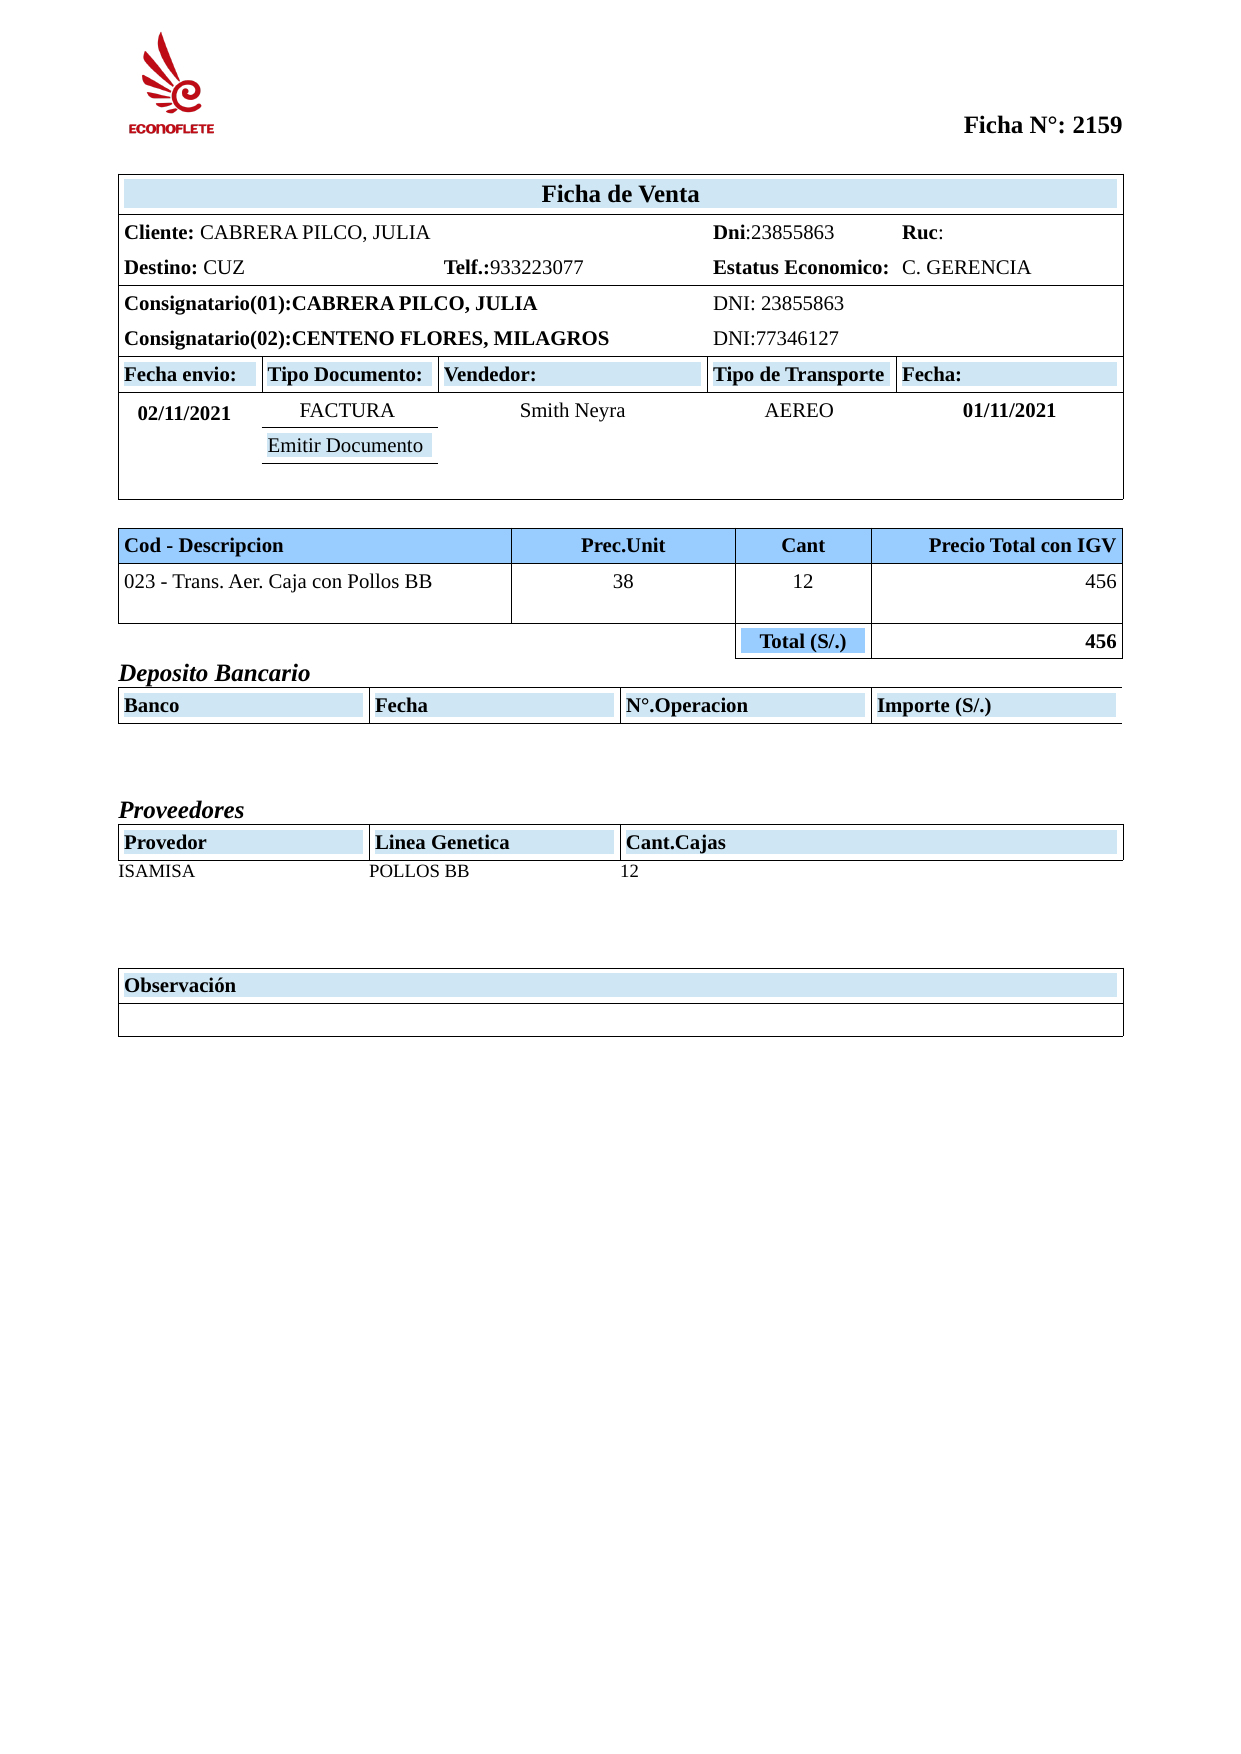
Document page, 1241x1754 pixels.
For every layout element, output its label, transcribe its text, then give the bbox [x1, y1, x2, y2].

table_header Prec.Unit [512, 529, 735, 563]
table_header Fecha [370, 688, 620, 723]
table_cell [118, 903, 369, 924]
table_cell 01/11/2021 [896, 393, 1123, 498]
table_cell [620, 881, 1123, 903]
table_header Cant [736, 529, 871, 563]
table_cell [620, 747, 871, 771]
table_cell Ruc: [896, 215, 1123, 249]
table_header Linea Genetica [370, 825, 620, 859]
table_header Cod - Descripcion [119, 529, 511, 563]
table_cell [369, 881, 620, 903]
table_cell Destino: CUZ [119, 249, 438, 285]
table_cell Emitir Documento [262, 428, 438, 463]
table_cell [369, 724, 620, 747]
table_cell 456 [872, 564, 1122, 623]
table_cell ISAMISA [118, 861, 369, 881]
text Deposito Bancario [118, 658, 1122, 687]
table_cell AEREO [707, 393, 896, 498]
table_cell Smith Neyra [438, 393, 707, 498]
table_cell [118, 924, 369, 946]
table_header Cant.Cajas [621, 825, 1123, 859]
table_cell Consignatario(02):CENTENO FLORES, MILAGROS [119, 321, 707, 356]
table_cell [369, 924, 620, 946]
table_header Precio Total con IGV [872, 529, 1122, 563]
table_cell Fecha envio: [119, 357, 262, 392]
table_header Importe (S/.) [872, 688, 1122, 723]
table_cell C. GERENCIA [896, 249, 1123, 285]
table_cell [118, 747, 369, 771]
table_cell 12 [620, 861, 1123, 881]
table_header Ficha de Venta [119, 175, 1123, 214]
table_cell [871, 771, 1122, 795]
table_cell [620, 946, 1123, 967]
table_cell Total (S/.) [736, 624, 871, 658]
table_cell [369, 903, 620, 924]
table_cell DNI:77346127 [707, 321, 1123, 356]
table_cell [369, 747, 620, 771]
table_header N°.Operacion [621, 688, 871, 723]
table_cell FACTURA [262, 393, 438, 427]
table_cell [620, 924, 1123, 946]
text Proveedores [118, 795, 1122, 824]
table_cell [119, 1004, 1123, 1036]
table_cell [620, 903, 1123, 924]
table_cell Tipo Documento: [263, 357, 438, 392]
table_cell 12 [736, 564, 871, 623]
table_cell [871, 724, 1122, 747]
picture [118, 31, 225, 134]
table_cell [620, 771, 871, 795]
table_cell [262, 464, 438, 498]
table_cell [118, 946, 369, 967]
table_cell Telf.:933223077 [438, 249, 707, 285]
table_cell [369, 771, 620, 795]
table_cell [369, 946, 620, 967]
table_cell 02/11/2021 [119, 393, 262, 498]
table_cell Vendedor: [439, 357, 707, 392]
table_cell [118, 624, 511, 658]
table_cell 023 - Trans. Aer. Caja con Pollos BB [119, 564, 511, 623]
table_cell Cliente: CABRERA PILCO, JULIA [119, 215, 707, 249]
table_cell 456 [872, 624, 1122, 658]
table_cell [871, 747, 1122, 771]
table_cell Fecha: [897, 357, 1123, 392]
table_cell Dni:23855863 [707, 215, 896, 249]
table_header Banco [119, 688, 369, 723]
table_header Provedor [119, 825, 369, 859]
table_cell [118, 724, 369, 747]
table_cell Estatus Economico: [707, 249, 896, 285]
table_header Observación [119, 969, 1123, 1003]
table_cell 38 [512, 564, 735, 623]
table_cell Tipo de Transporte [708, 357, 896, 392]
table_cell Consignatario(01):CABRERA PILCO, JULIA [119, 286, 707, 321]
table_cell POLLOS BB [369, 861, 620, 881]
table_cell [511, 624, 735, 658]
table_cell [118, 881, 369, 903]
table_cell [118, 771, 369, 795]
table_cell DNI: 23855863 [707, 286, 1123, 321]
table_cell [620, 724, 871, 747]
